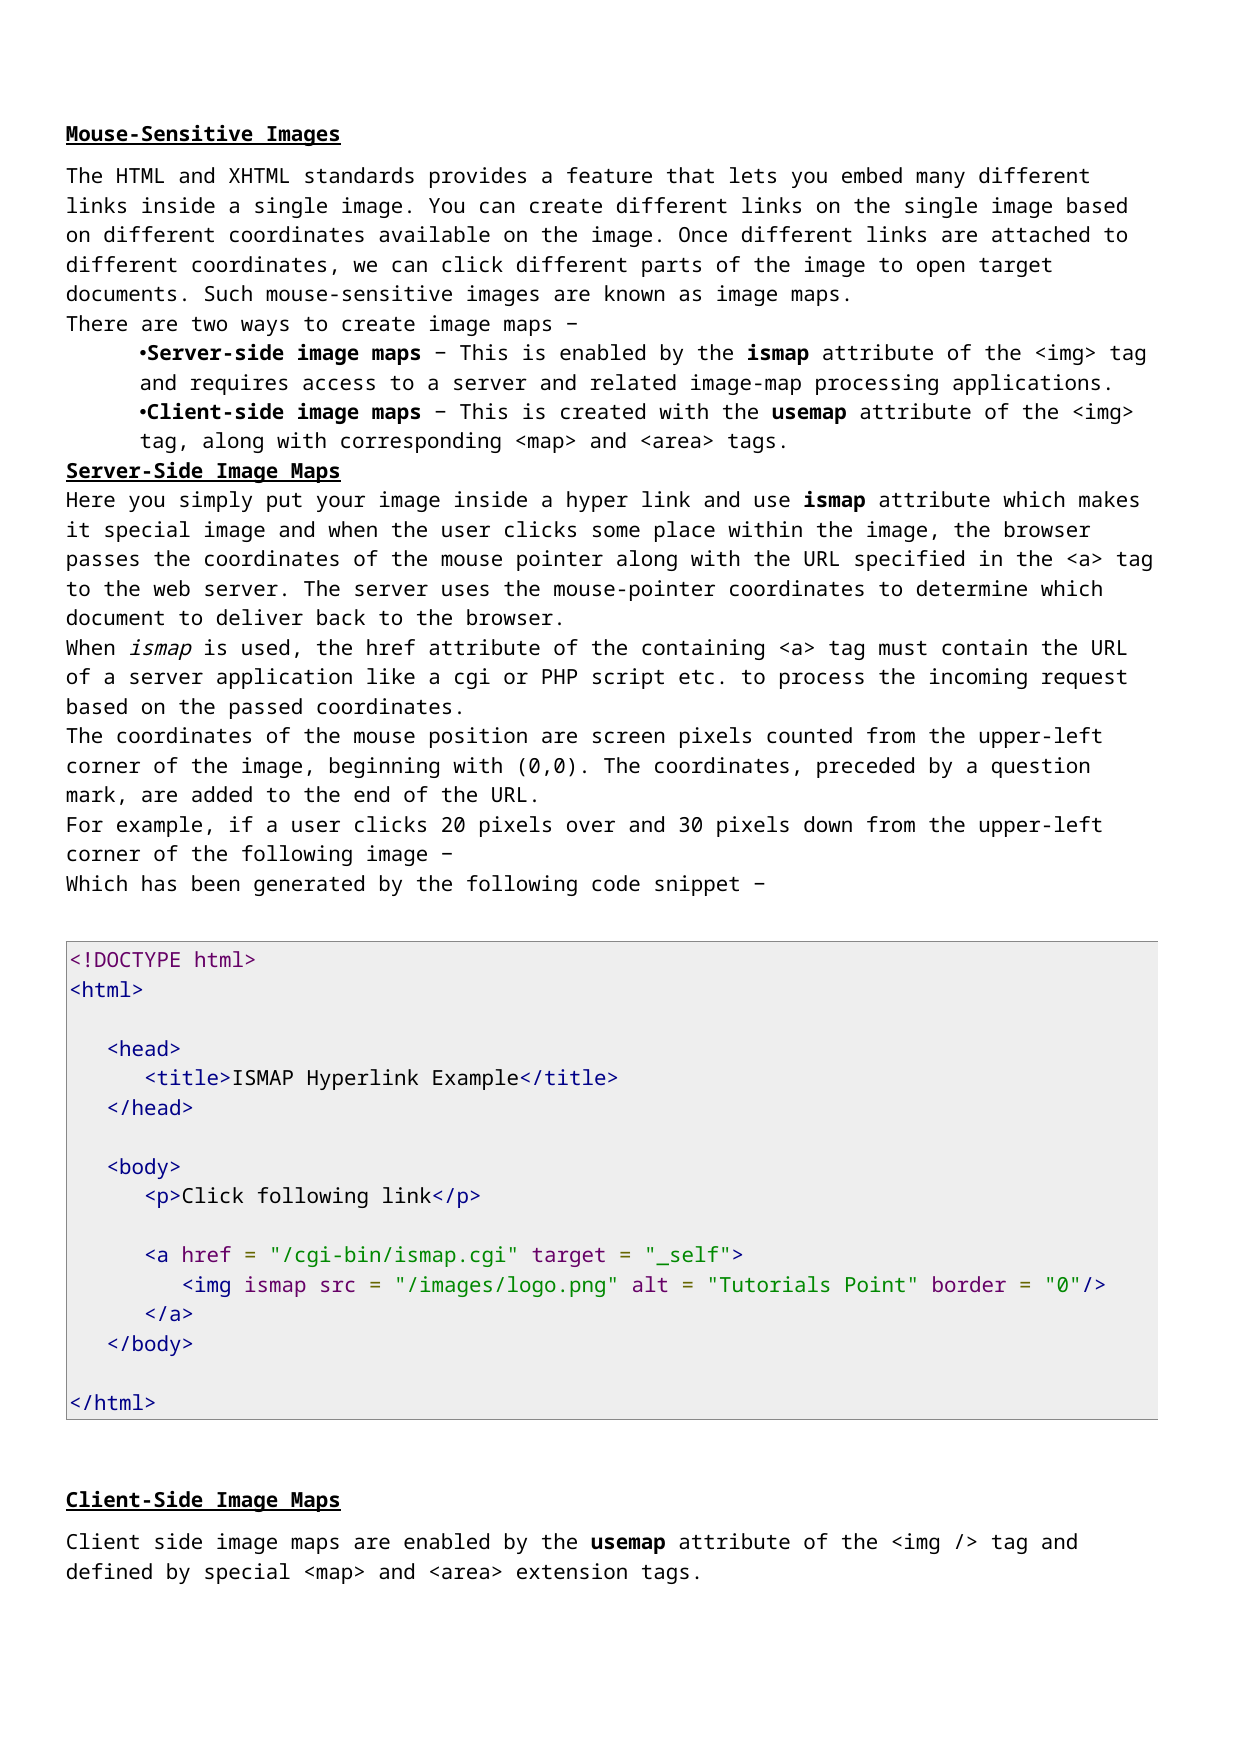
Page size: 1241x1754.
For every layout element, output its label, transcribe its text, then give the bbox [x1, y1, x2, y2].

text <p>Click following link</p> [67, 1177, 1158, 1206]
text When ismap is used, the href attribute of the containing <a> tag must contain the URL of a server application like a cgi or PHP script etc. to process the incoming request based on the passed coordinates. [66, 632, 1158, 720]
text Client side image maps are enabled by the usemap attribute of the <img /> tag and defined by special <map> and <area> extension tags. [66, 1526, 1158, 1585]
text <head> [67, 1029, 1158, 1059]
text </html> [67, 1383, 1158, 1419]
text <title>ISMAP Hyperlink Example</title> [67, 1059, 1158, 1088]
text <body> [67, 1147, 1158, 1177]
list Server-side image maps − This is enabled by the ismap attribute of the <img> tag and requires access to a server and related image-map processing applications. [66, 337, 1158, 396]
text Live Demo [66, 897, 1127, 927]
text The HTML and XHTML standards provides a feature that lets you embed many different links inside a single image. You can create different links on the single image based on different coordinates available on the image. Once different links are attached to different coordinates, we can click different parts of the image to open target documents. Such mouse-sensitive images are known as image maps. [66, 160, 1158, 307]
text Which has been generated by the following code snippet − [66, 868, 1158, 897]
text </a> [67, 1295, 1158, 1324]
text <html> [67, 971, 1158, 1000]
text The coordinates of the mouse position are screen pixels counted from the upper-left corner of the image, beginning with (0,0). The coordinates, preceded by a question mark, are added to the end of the URL. [66, 720, 1158, 809]
text <a href = "/cgi-bin/ismap.cgi" target = "_self"> [67, 1236, 1158, 1265]
text For example, if a user clicks 20 pixels over and 30 pixels down from the upper-left corner of the following image − [66, 809, 1158, 868]
text <img ismap src = "/images/logo.png" alt = "Tutorials Point" border = "0"/> [67, 1265, 1158, 1295]
text <!DOCTYPE html> [67, 942, 1158, 971]
text Here you simply put your image inside a hyper link and use ismap attribute which makes it special image and when the user clicks some place within the image, the browser passes the coordinates of the mouse pointer along with the URL specified in the <a> tag to the web server. The server uses the mouse-pointer coordinates to determine which document to deliver back to the browser. [66, 484, 1158, 632]
list Client-side image maps − This is created with the usemap attribute of the <img> tag, along with corresponding <map> and <area> tags. [66, 396, 1158, 455]
text </body> [67, 1324, 1158, 1354]
subtitle Mouse-Sensitive Images [66, 118, 1158, 148]
text There are two ways to create image maps − [66, 307, 1158, 337]
text </head> [67, 1088, 1158, 1118]
subtitle Client-Side Image Maps [66, 1484, 1158, 1514]
subtitle Server-Side Image Maps [66, 455, 1158, 484]
